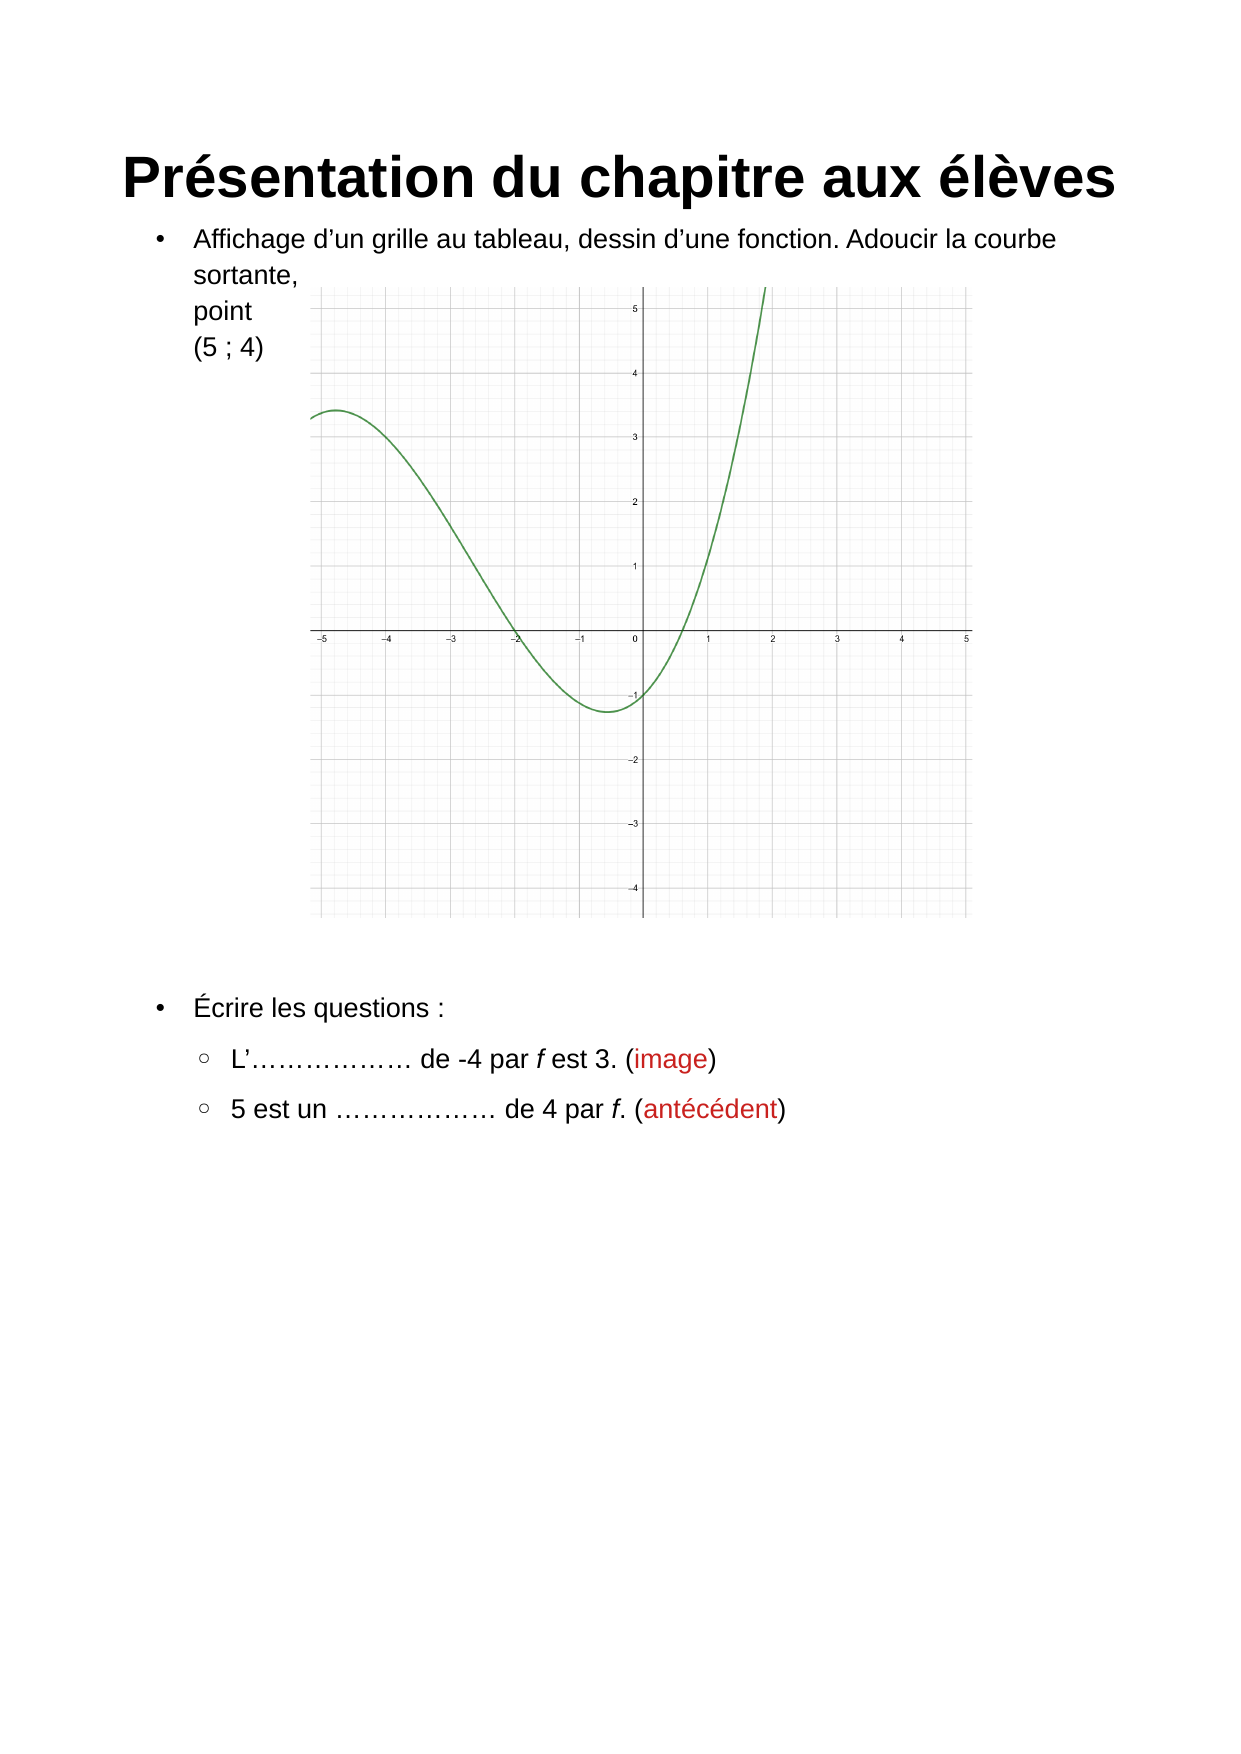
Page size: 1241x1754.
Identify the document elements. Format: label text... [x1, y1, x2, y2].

list 5 est un ……………… de 4 par f. (antécédent) [193, 1093, 1122, 1125]
list L’……………… de -4 par f est 3. (image) [193, 1043, 1122, 1074]
title Présentation du chapitre aux élèves [118, 143, 1122, 210]
picture [310, 287, 973, 918]
list Écrire les questions : [156, 992, 1122, 1023]
list Affichage d’un grille au tableau, dessin d’une fonction. Adoucir la courbe sortante, point (5 ; 4) [156, 223, 1122, 973]
